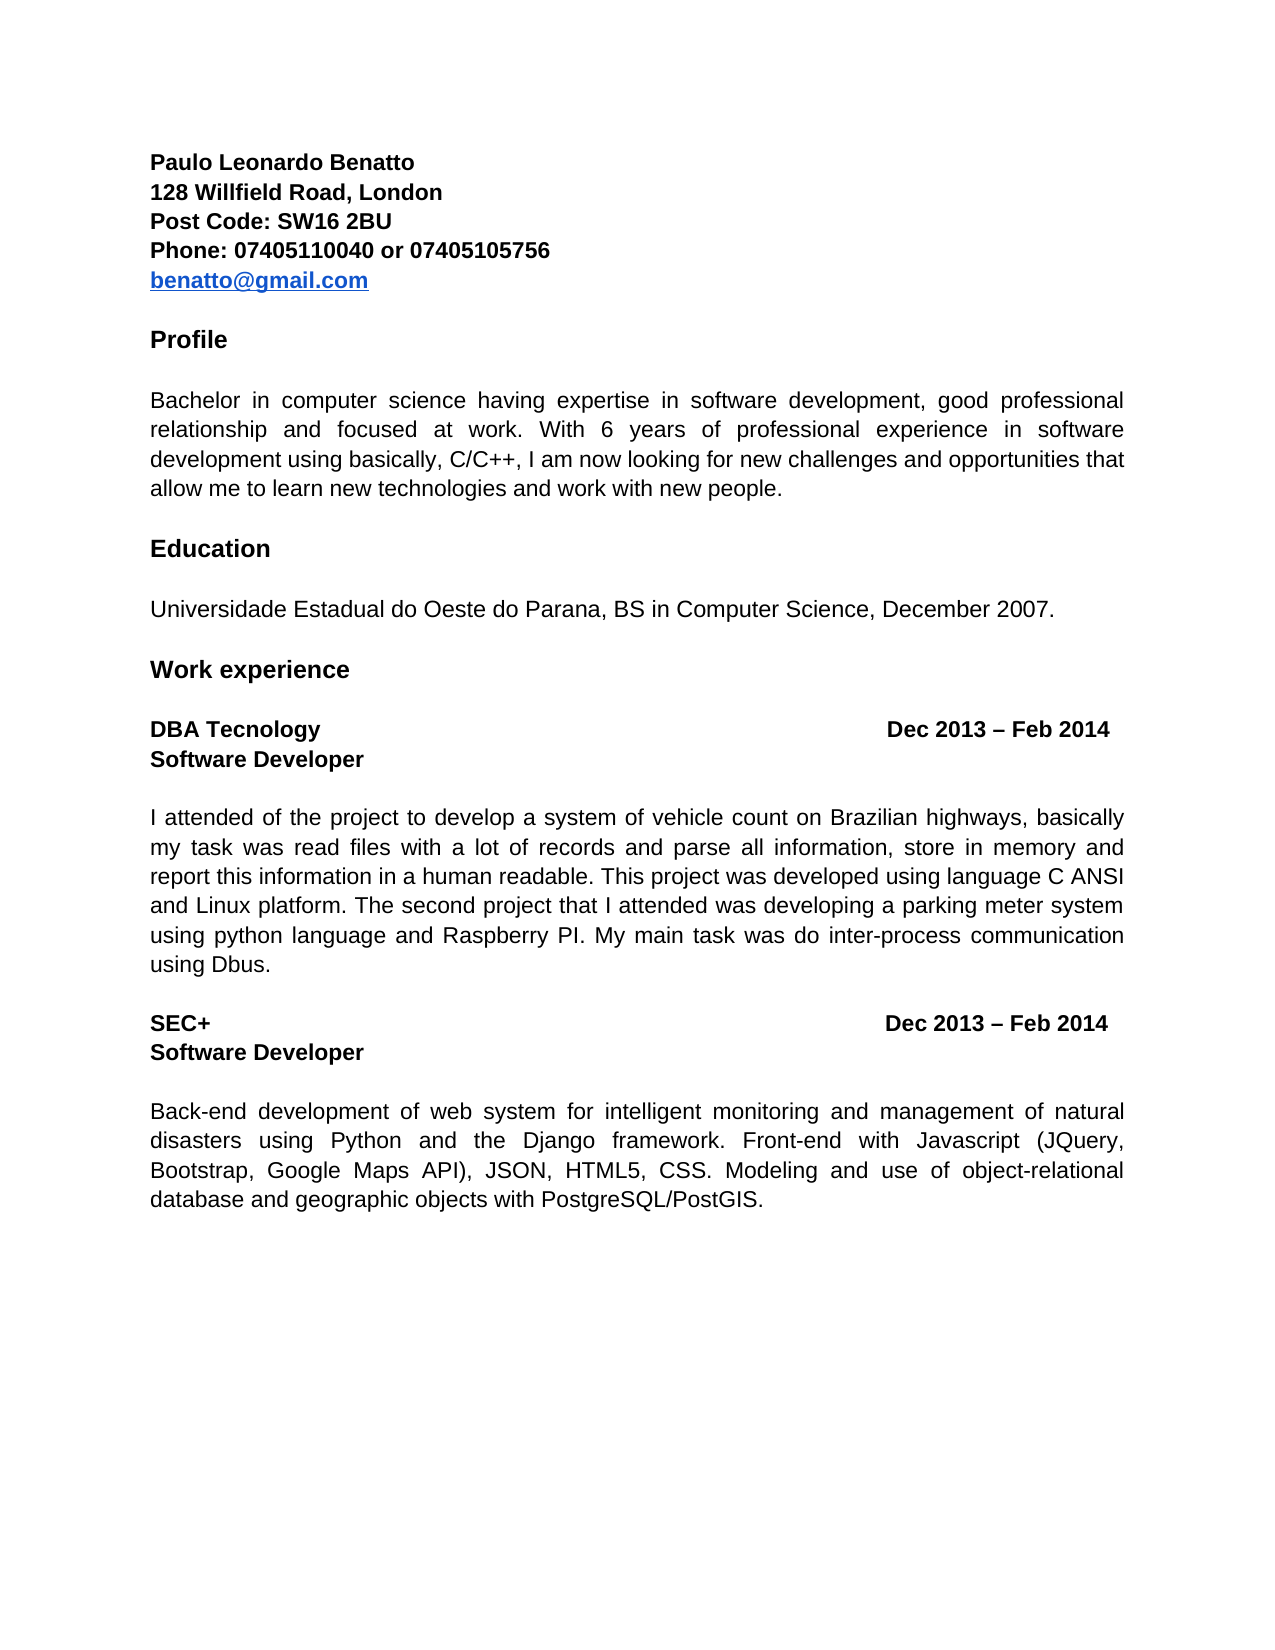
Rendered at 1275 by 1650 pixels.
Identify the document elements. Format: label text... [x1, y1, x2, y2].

text Bachelor in computer science having expertise in software development, good professional relationship and focused at work. With 6 years of professional experience in software development using basically, C/C++, I am now looking for new challenges and opportunities that allow me to learn new technologies and work with new people. [150, 388, 1125, 501]
text SEC+ Dec 2013 – Feb 2014 [150, 1011, 1125, 1036]
text benatto@gmail.com [150, 267, 1125, 293]
text Profile [150, 326, 1125, 354]
text 128 Willfield Road, London [150, 179, 1125, 205]
text Phone: 07405110040 or 07405105756 [150, 238, 1125, 264]
text Universidade Estadual do Oeste do Parana, BS in Computer Science, December 2007. [150, 596, 1125, 622]
text I attended of the project to develop a system of vehicle count on Brazilian highways, basically my task was read files with a lot of records and parse all information, store in memory and report this information in a human readable. This project was developed using language C ANSI and Linux platform. The second project that I attended was developing a parking meter system using python language and Raspberry PI. My main task was do inter-process communication using Dbus. [150, 805, 1125, 977]
text Software Developer [150, 746, 1125, 772]
text Paulo Leonardo Benatto [150, 150, 1125, 176]
text Work experience [150, 655, 1125, 683]
text Post Code: SW16 2BU [150, 209, 1125, 234]
text Education [150, 534, 1125, 562]
text Back-end development of web system for intelligent monitoring and management of natural disasters using Python and the Django framework. Front-end with Javascript (JQuery, Bootstrap, Google Maps API), JSON, HTML5, CSS. Modeling and use of object-relational database and geographic objects with PostgreSQL/PostGIS. [150, 1099, 1125, 1212]
text DBA Tecnology Dec 2013 – Feb 2014 [150, 717, 1125, 742]
text Software Developer [150, 1040, 1125, 1066]
